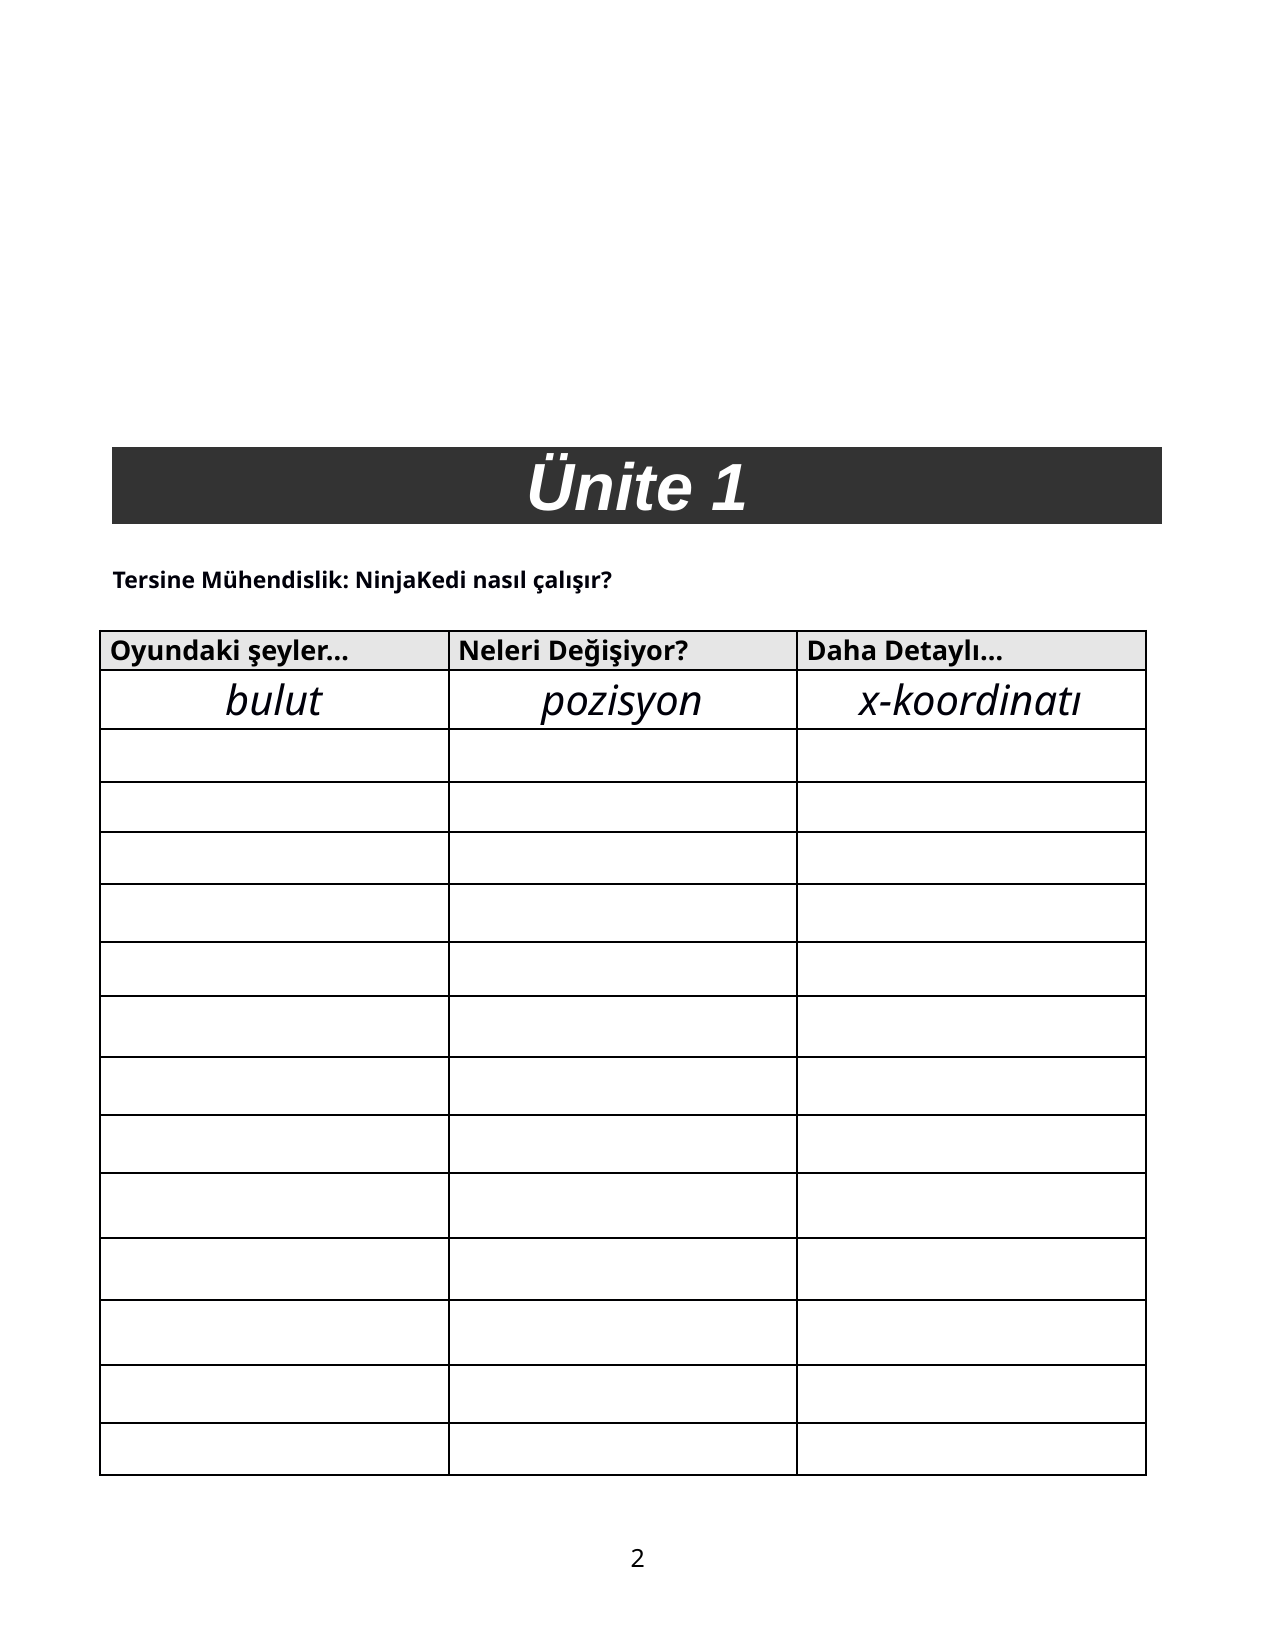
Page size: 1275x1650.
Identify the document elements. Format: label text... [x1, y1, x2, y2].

table_cell [101, 997, 448, 1056]
table_cell [101, 1301, 448, 1364]
table_cell [798, 1058, 1145, 1114]
table_cell [101, 1366, 448, 1422]
table_cell [798, 1116, 1145, 1172]
table_cell [798, 885, 1145, 941]
table_cell [798, 730, 1145, 781]
table_cell [798, 1239, 1145, 1299]
table_cell [450, 1424, 796, 1474]
table_cell pozisyon [450, 671, 796, 728]
table_cell [798, 943, 1145, 995]
table_header Daha Detaylı… [798, 632, 1145, 669]
table_cell [798, 783, 1145, 831]
table_cell [450, 1116, 796, 1172]
table_cell bulut [101, 671, 448, 728]
table_cell [101, 1058, 448, 1114]
table_cell [101, 1116, 448, 1172]
table_cell [101, 730, 448, 781]
table_cell [798, 1366, 1145, 1422]
table_cell [101, 1174, 448, 1237]
text Tersine Mühendislik: NinjaKedi nasıl çalışır? [112, 564, 1162, 596]
table_cell [798, 1174, 1145, 1237]
table_cell [101, 943, 448, 995]
table_cell [798, 833, 1145, 883]
table_cell [450, 730, 796, 781]
table_cell [450, 833, 796, 883]
table_cell [450, 997, 796, 1056]
table_cell [450, 783, 796, 831]
table_cell [101, 833, 448, 883]
table_cell [450, 1366, 796, 1422]
table_cell [798, 997, 1145, 1056]
table_cell [450, 1058, 796, 1114]
table_header Oyundaki şeyler… [101, 632, 448, 669]
table_cell [101, 885, 448, 941]
subtitle Ünite 1 [112, 447, 1162, 524]
table_cell [450, 1174, 796, 1237]
table_cell [450, 943, 796, 995]
table_cell [450, 1301, 796, 1364]
table_header Neleri Değişiyor? [450, 632, 796, 669]
table_cell [101, 1424, 448, 1474]
table_cell [101, 1239, 448, 1299]
table_cell [798, 1424, 1145, 1474]
table_cell [450, 885, 796, 941]
table_cell x-koordinatı [798, 671, 1145, 728]
table_cell [101, 783, 448, 831]
table_cell [798, 1301, 1145, 1364]
table_cell [450, 1239, 796, 1299]
